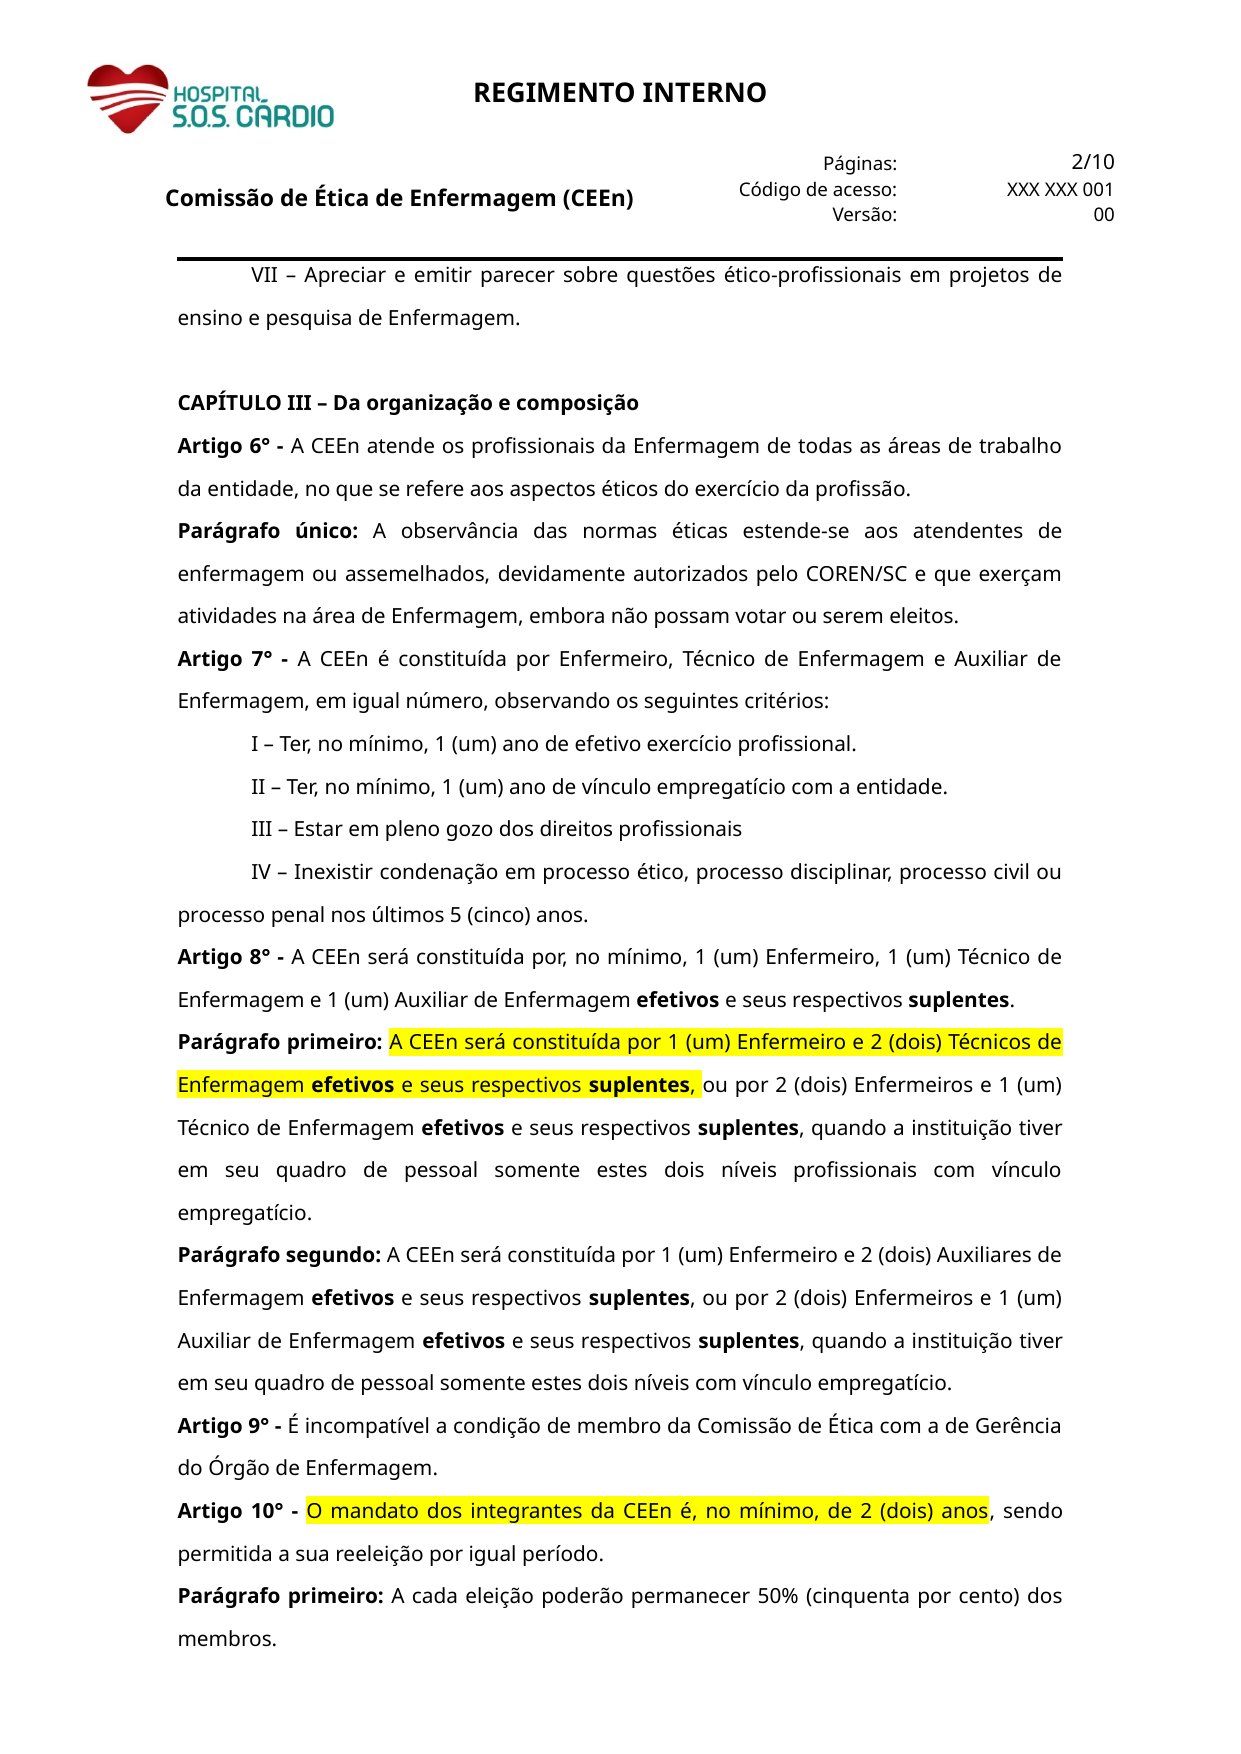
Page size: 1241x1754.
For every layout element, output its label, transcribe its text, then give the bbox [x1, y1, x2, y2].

text Artigo 6° - A CEEn atende os profissionais da Enfermagem de todas as áreas de trabalho da entidade, no que se refere aos aspectos éticos do exercício da profissão. [177, 431, 1063, 502]
text III – Estar em pleno gozo dos direitos profissionais [177, 814, 1063, 843]
text Artigo 7° - A CEEn é constituída por Enfermeiro, Técnico de Enfermagem e Auxiliar de Enfermagem, em igual número, observando os seguintes critérios: [177, 644, 1063, 715]
text Artigo 10° - O mandato dos integrantes da CEEn é, no mínimo, de 2 (dois) anos, sendo permitida a sua reeleição por igual período. [177, 1496, 1063, 1567]
text CAPÍTULO III – Da organização e composição [177, 388, 1063, 417]
text Artigo 8° - A CEEn será constituída por, no mínimo, 1 (um) Enfermeiro, 1 (um) Técnico de Enfermagem e 1 (um) Auxiliar de Enfermagem efetivos e seus respectivos suplentes. [177, 942, 1063, 1013]
text Parágrafo único: A observância das normas éticas estende-se aos atendentes de enfermagem ou assemelhados, devidamente autorizados pelo COREN/SC e que exerçam atividades na área de Enfermagem, embora não possam votar ou serem eleitos. [177, 516, 1063, 630]
text II – Ter, no mínimo, 1 (um) ano de vínculo empregatício com a entidade. [177, 772, 1063, 800]
text VII – Apreciar e emitir parecer sobre questões ético-profissionais em projetos de ensino e pesquisa de Enfermagem. [177, 261, 1063, 332]
text Parágrafo primeiro: A cada eleição poderão permanecer 50% (cinquenta por cento) dos membros. [177, 1581, 1063, 1652]
text Parágrafo segundo: A CEEn será constituída por 1 (um) Enfermeiro e 2 (dois) Auxiliares de Enfermagem efetivos e seus respectivos suplentes, ou por 2 (dois) Enfermeiros e 1 (um) Auxiliar de Enfermagem efetivos e seus respectivos suplentes, quando a instituição tiver em seu quadro de pessoal somente estes dois níveis com vínculo empregatício. [177, 1241, 1063, 1397]
text I – Ter, no mínimo, 1 (um) ano de efetivo exercício profissional. [177, 729, 1063, 758]
text Parágrafo primeiro: A CEEn será constituída por 1 (um) Enfermeiro e 2 (dois) Técnicos de Enfermagem efetivos e seus respectivos suplentes, ou por 2 (dois) Enfermeiros e 1 (um) Técnico de Enfermagem efetivos e seus respectivos suplentes, quando a instituição tiver em seu quadro de pessoal somente estes dois níveis profissionais com vínculo empregatício. [177, 1027, 1063, 1226]
text IV – Inexistir condenação em processo ético, processo disciplinar, processo civil ou processo penal nos últimos 5 (cinco) anos. [177, 857, 1063, 928]
text Artigo 9° - É incompatível a condição de membro da Comissão de Ética com a de Gerência do Órgão de Enfermagem. [177, 1411, 1063, 1482]
